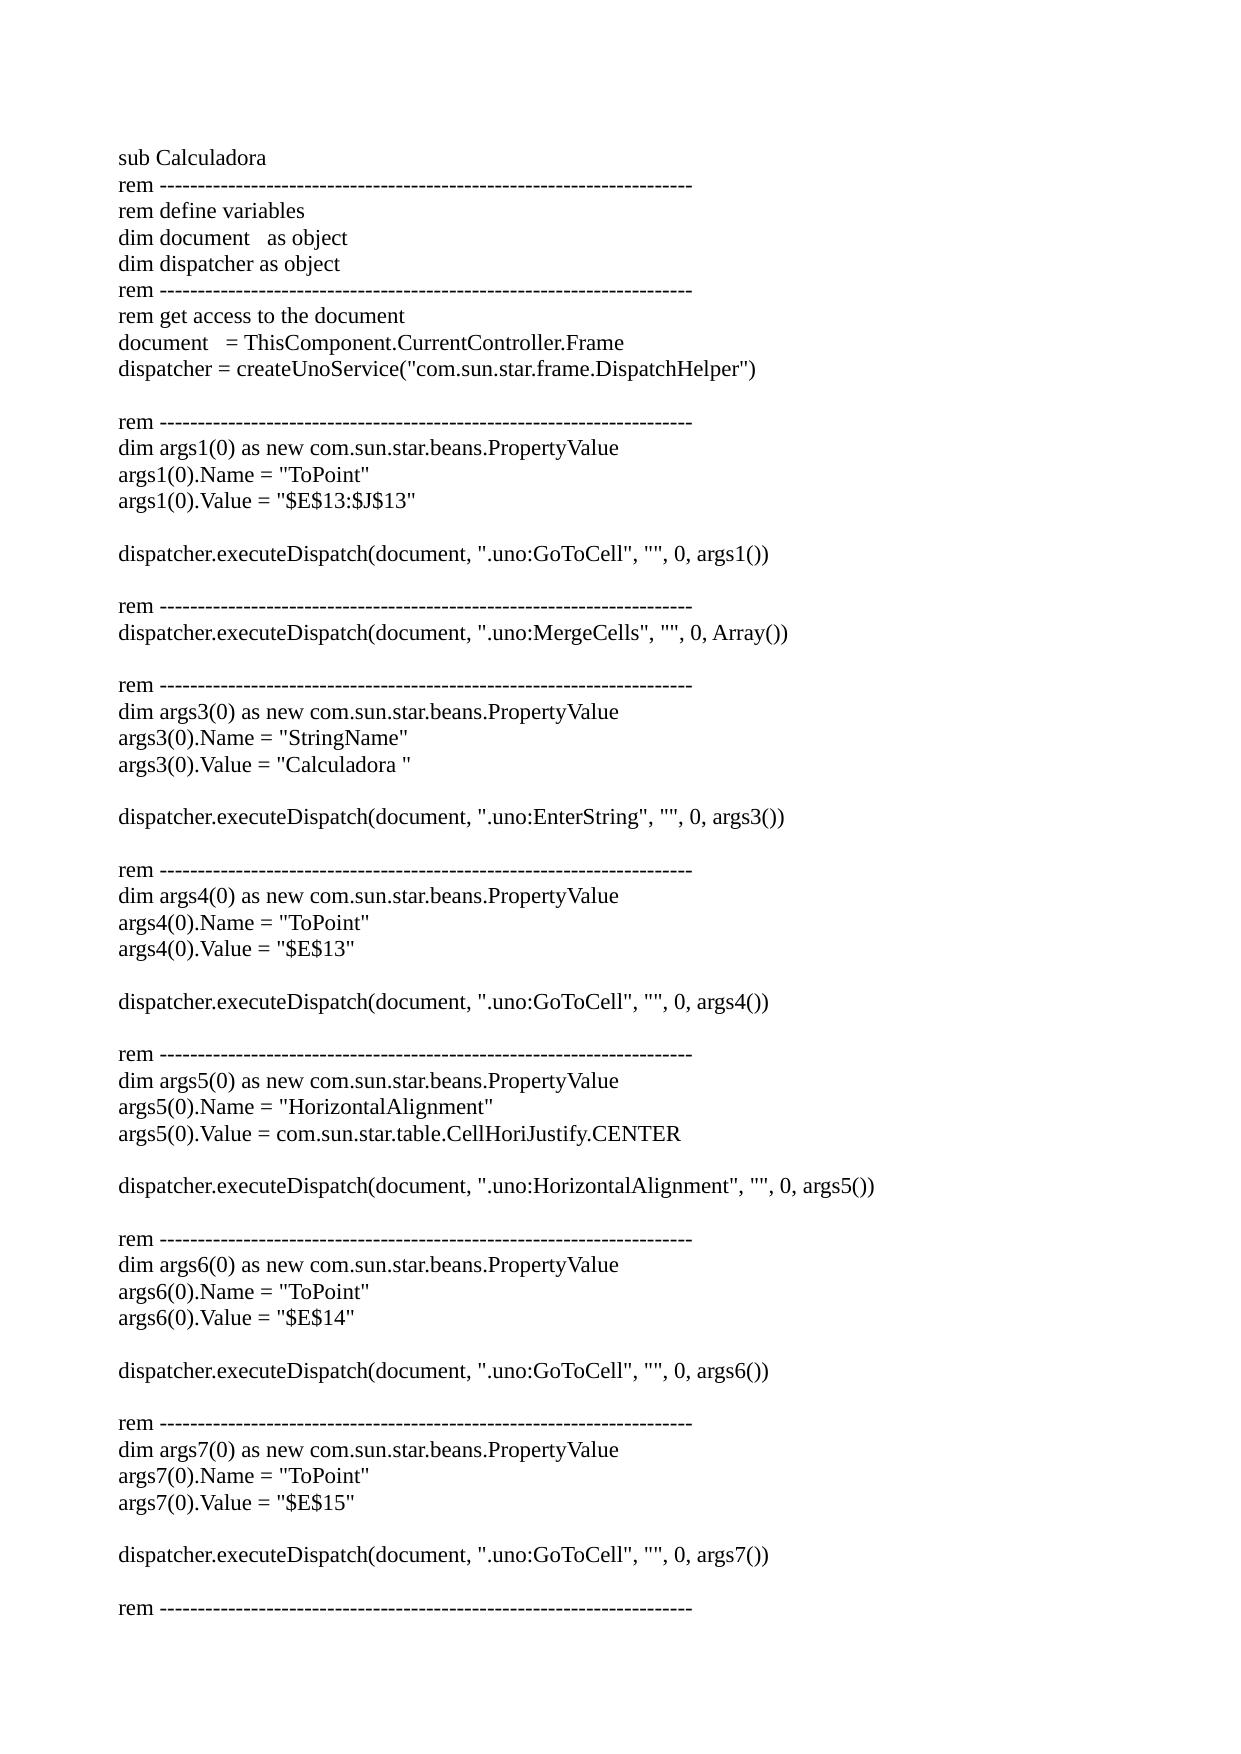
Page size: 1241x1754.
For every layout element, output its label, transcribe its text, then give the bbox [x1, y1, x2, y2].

text document = ThisComponent.CurrentController.Frame [118, 329, 1122, 355]
text args3(0).Name = "StringName" [118, 724, 1122, 751]
text dispatcher.executeDispatch(document, ".uno:HorizontalAlignment", "", 0, args5()) [118, 1172, 1122, 1199]
text rem ---------------------------------------------------------------------- [118, 672, 1122, 698]
text dispatcher.executeDispatch(document, ".uno:MergeCells", "", 0, Array()) [118, 619, 1122, 645]
text args1(0).Name = "ToPoint" [118, 461, 1122, 487]
text dim document as object [118, 223, 1122, 250]
text rem get access to the document [118, 303, 1122, 329]
text dispatcher = createUnoService("com.sun.star.frame.DispatchHelper") [118, 355, 1122, 382]
text rem ---------------------------------------------------------------------- [118, 171, 1122, 197]
text args7(0).Value = "$E$15" [118, 1488, 1122, 1515]
text rem ---------------------------------------------------------------------- [118, 1594, 1122, 1620]
text dim args6(0) as new com.sun.star.beans.PropertyValue [118, 1251, 1122, 1278]
text rem ---------------------------------------------------------------------- [118, 592, 1122, 619]
text dim args7(0) as new com.sun.star.beans.PropertyValue [118, 1436, 1122, 1462]
text args6(0).Value = "$E$14" [118, 1304, 1122, 1330]
text rem ---------------------------------------------------------------------- [118, 1041, 1122, 1067]
text rem ---------------------------------------------------------------------- [118, 1409, 1122, 1436]
text dim args1(0) as new com.sun.star.beans.PropertyValue [118, 434, 1122, 461]
text dim dispatcher as object [118, 250, 1122, 276]
text dim args4(0) as new com.sun.star.beans.PropertyValue [118, 882, 1122, 909]
text args1(0).Value = "$E$13:$J$13" [118, 487, 1122, 513]
text args4(0).Name = "ToPoint" [118, 909, 1122, 935]
text dim args3(0) as new com.sun.star.beans.PropertyValue [118, 698, 1122, 724]
text dispatcher.executeDispatch(document, ".uno:GoToCell", "", 0, args6()) [118, 1357, 1122, 1383]
text dispatcher.executeDispatch(document, ".uno:EnterString", "", 0, args3()) [118, 803, 1122, 830]
text rem ---------------------------------------------------------------------- [118, 276, 1122, 303]
text sub Calculadora [118, 144, 1122, 171]
text rem ---------------------------------------------------------------------- [118, 408, 1122, 434]
text args7(0).Name = "ToPoint" [118, 1462, 1122, 1488]
text args4(0).Value = "$E$13" [118, 935, 1122, 961]
text args5(0).Value = com.sun.star.table.CellHoriJustify.CENTER [118, 1119, 1122, 1146]
text dim args5(0) as new com.sun.star.beans.PropertyValue [118, 1067, 1122, 1093]
text rem ---------------------------------------------------------------------- [118, 1225, 1122, 1251]
text dispatcher.executeDispatch(document, ".uno:GoToCell", "", 0, args1()) [118, 540, 1122, 566]
text dispatcher.executeDispatch(document, ".uno:GoToCell", "", 0, args7()) [118, 1541, 1122, 1568]
text rem ---------------------------------------------------------------------- [118, 856, 1122, 882]
text args3(0).Value = "Calculadora " [118, 751, 1122, 777]
text args5(0).Name = "HorizontalAlignment" [118, 1093, 1122, 1119]
text dispatcher.executeDispatch(document, ".uno:GoToCell", "", 0, args4()) [118, 988, 1122, 1014]
text args6(0).Name = "ToPoint" [118, 1278, 1122, 1304]
text rem define variables [118, 197, 1122, 223]
